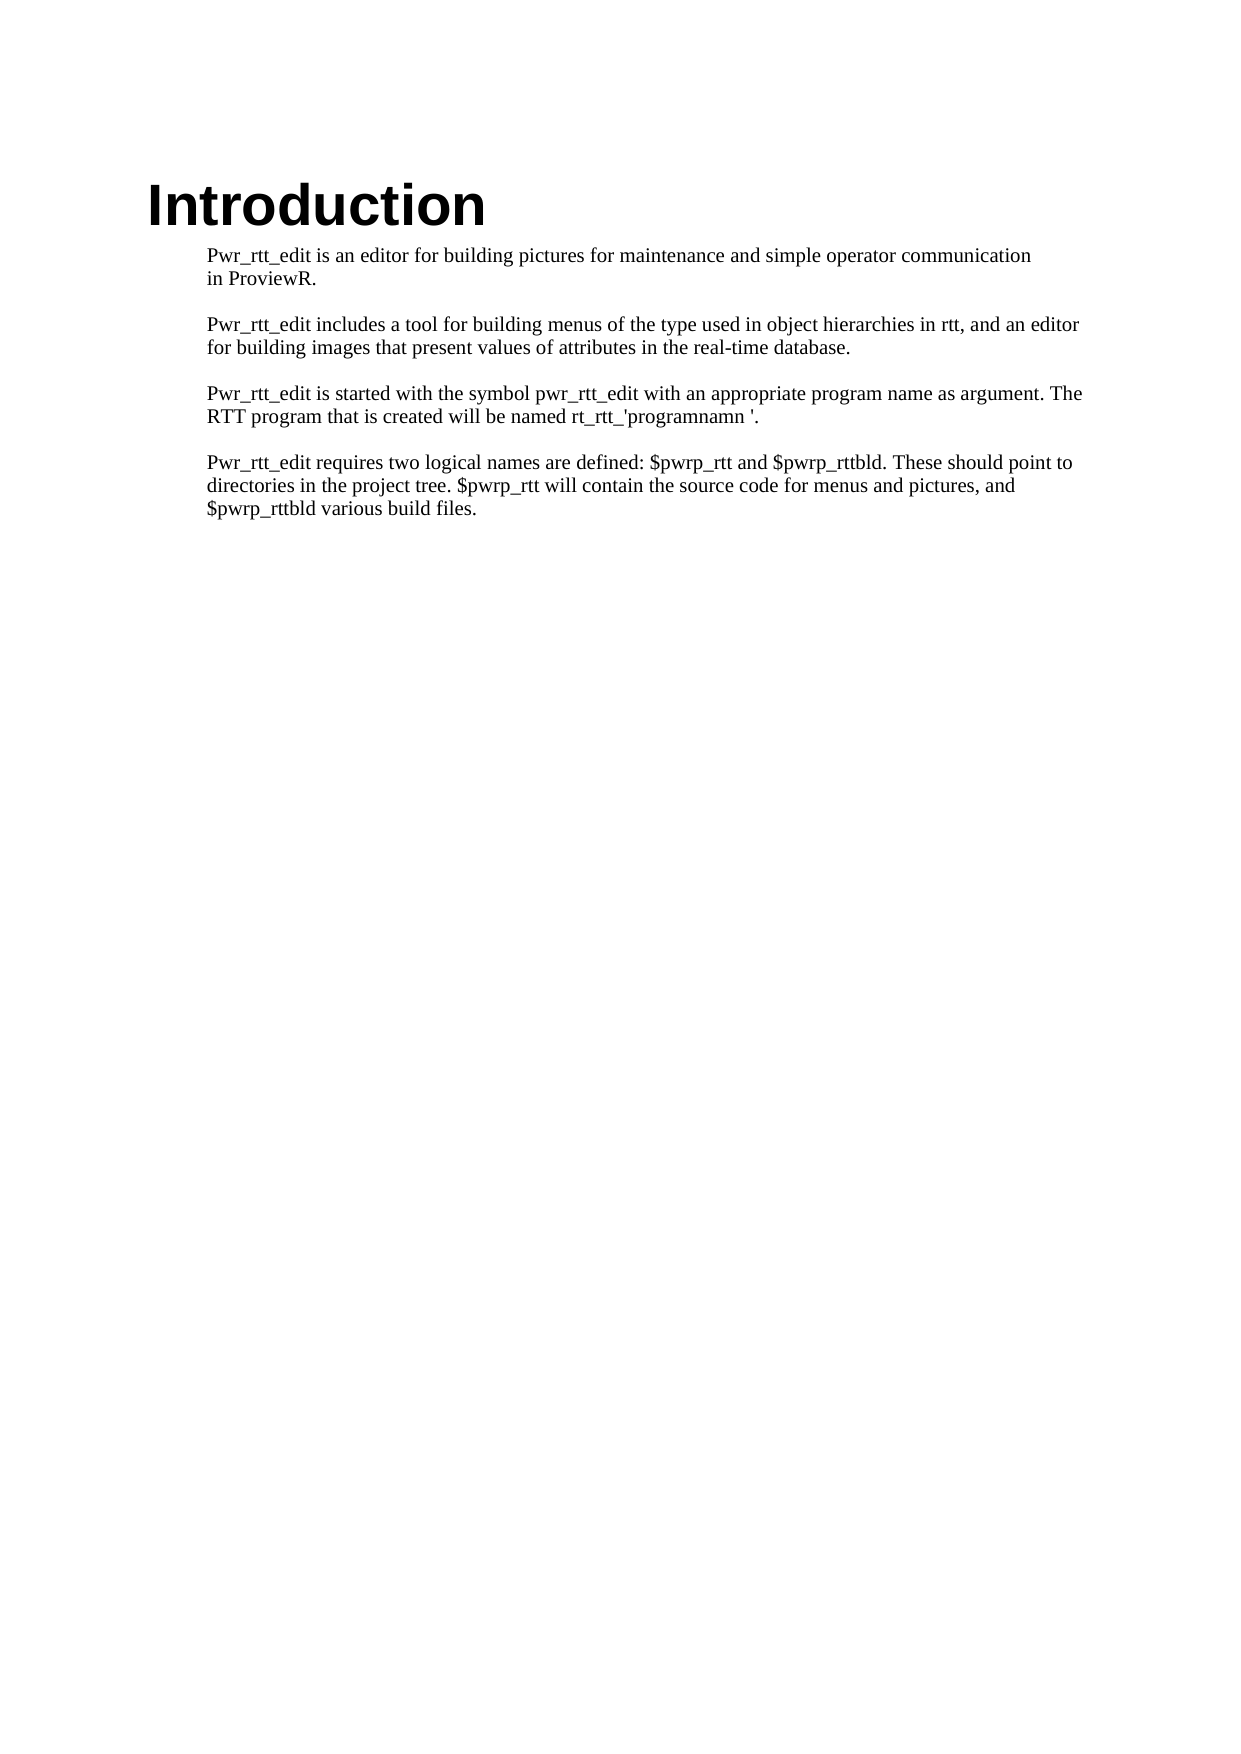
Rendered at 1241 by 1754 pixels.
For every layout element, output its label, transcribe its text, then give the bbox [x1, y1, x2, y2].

text in ProviewR. [207, 267, 1092, 290]
text Pwr_rtt_edit is an editor for building pictures for maintenance and simple operator communication [207, 244, 1092, 267]
text Pwr_rtt_edit is started with the symbol pwr_rtt_edit with an appropriate program name as argument. The RTT program that is created will be named rt_rtt_'programnamn '. [207, 382, 1092, 428]
subtitle Introduction [148, 173, 1092, 238]
text Pwr_rtt_edit includes a tool for building menus of the type used in object hierarchies in rtt, and an editor for building images that present values of attributes in the real-time database. [207, 313, 1092, 359]
text Pwr_rtt_edit requires two logical names are defined: $pwrp_rtt and $pwrp_rttbld. These should point to directories in the project tree. $pwrp_rtt will contain the source code for menus and pictures, and $pwrp_rttbld various build files. [207, 451, 1092, 520]
